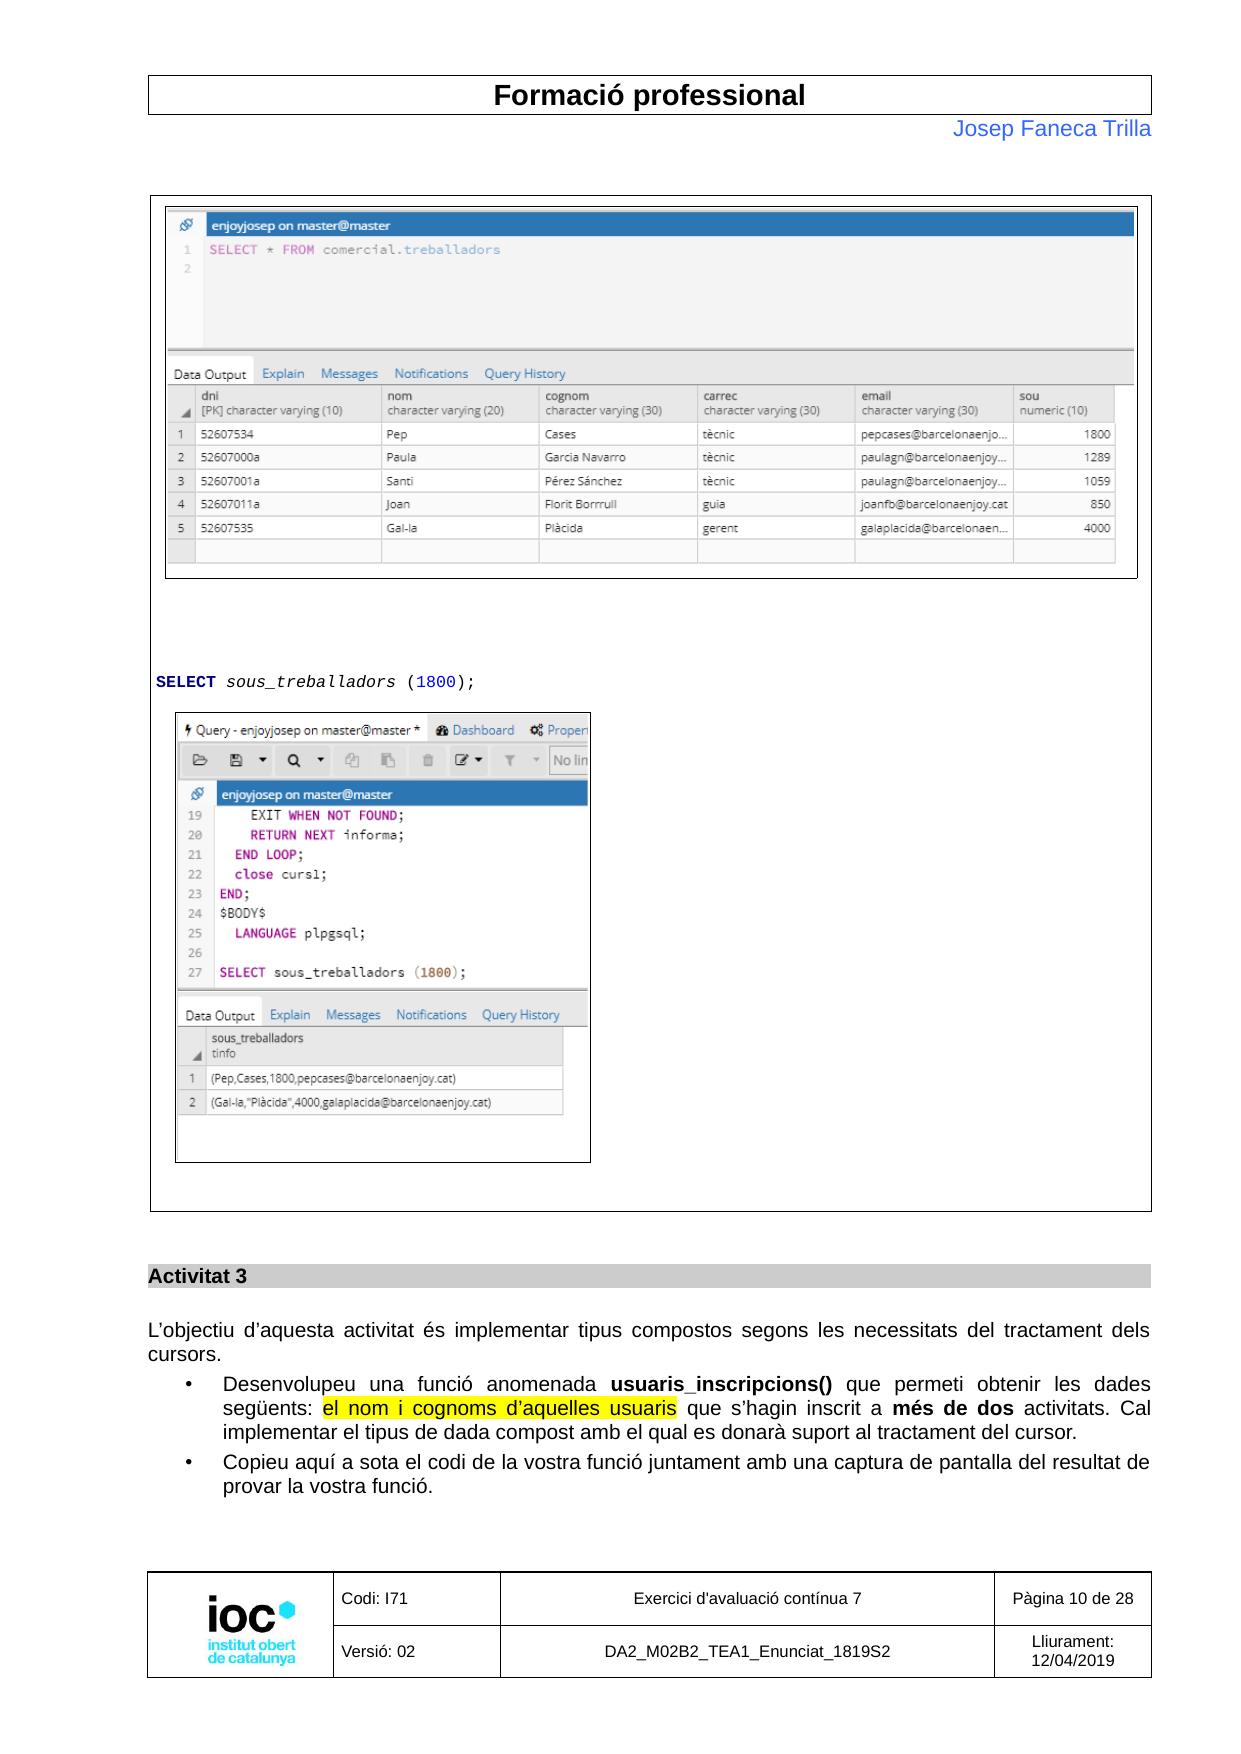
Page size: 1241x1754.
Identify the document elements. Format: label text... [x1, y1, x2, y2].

list Copieu aquí a sota el codi de la vostra funció juntament amb una captura de pantalla del resultat de provar la vostra funció. [185, 1449, 1151, 1497]
table_header [166, 207, 1137, 578]
table_header [591, 715, 1151, 1159]
picture [177, 714, 588, 1160]
table_header SELECT sous_treballadors (1800); [151, 209, 1151, 714]
list Desenvolupeu una funció anomenada usuaris_inscripcions() que permeti obtenir les dades següents: el nom i cognoms d’aquelles usuaris que s’hagin inscrit a més de dos activitats. Cal implementar el tipus de dada compost amb el qual es donarà suport al tractament del cursor. [185, 1372, 1151, 1443]
table_header [151, 1160, 1151, 1211]
picture [167, 208, 1134, 575]
text Activitat 3 [148, 1264, 1151, 1288]
picture [195, 1581, 309, 1677]
text L’objectiu d’aquesta activitat és implementar tipus compostos segons les necessitats del tractament dels cursors. [148, 1318, 1151, 1366]
